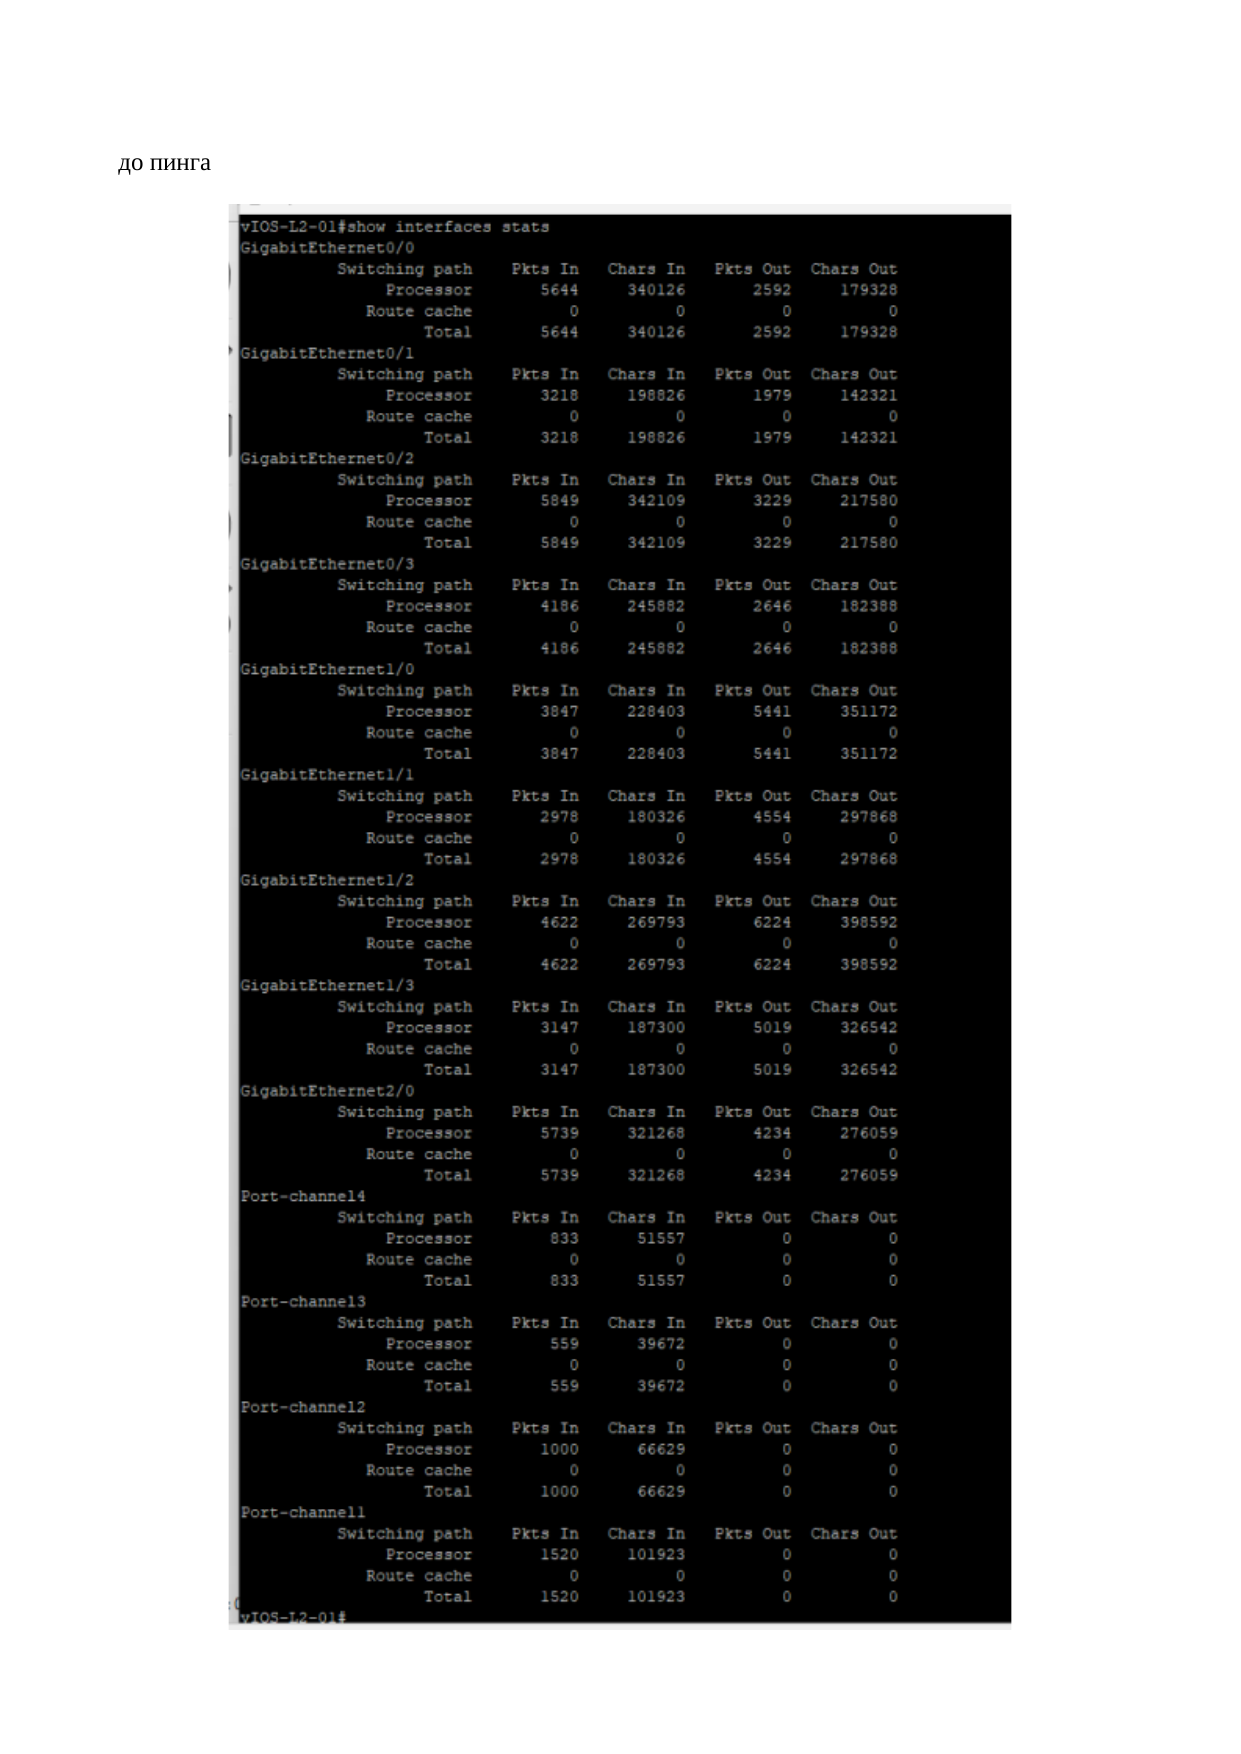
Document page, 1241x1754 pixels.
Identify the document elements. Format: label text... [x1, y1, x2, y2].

picture [228, 204, 1012, 1630]
text до пинга [118, 147, 1122, 176]
